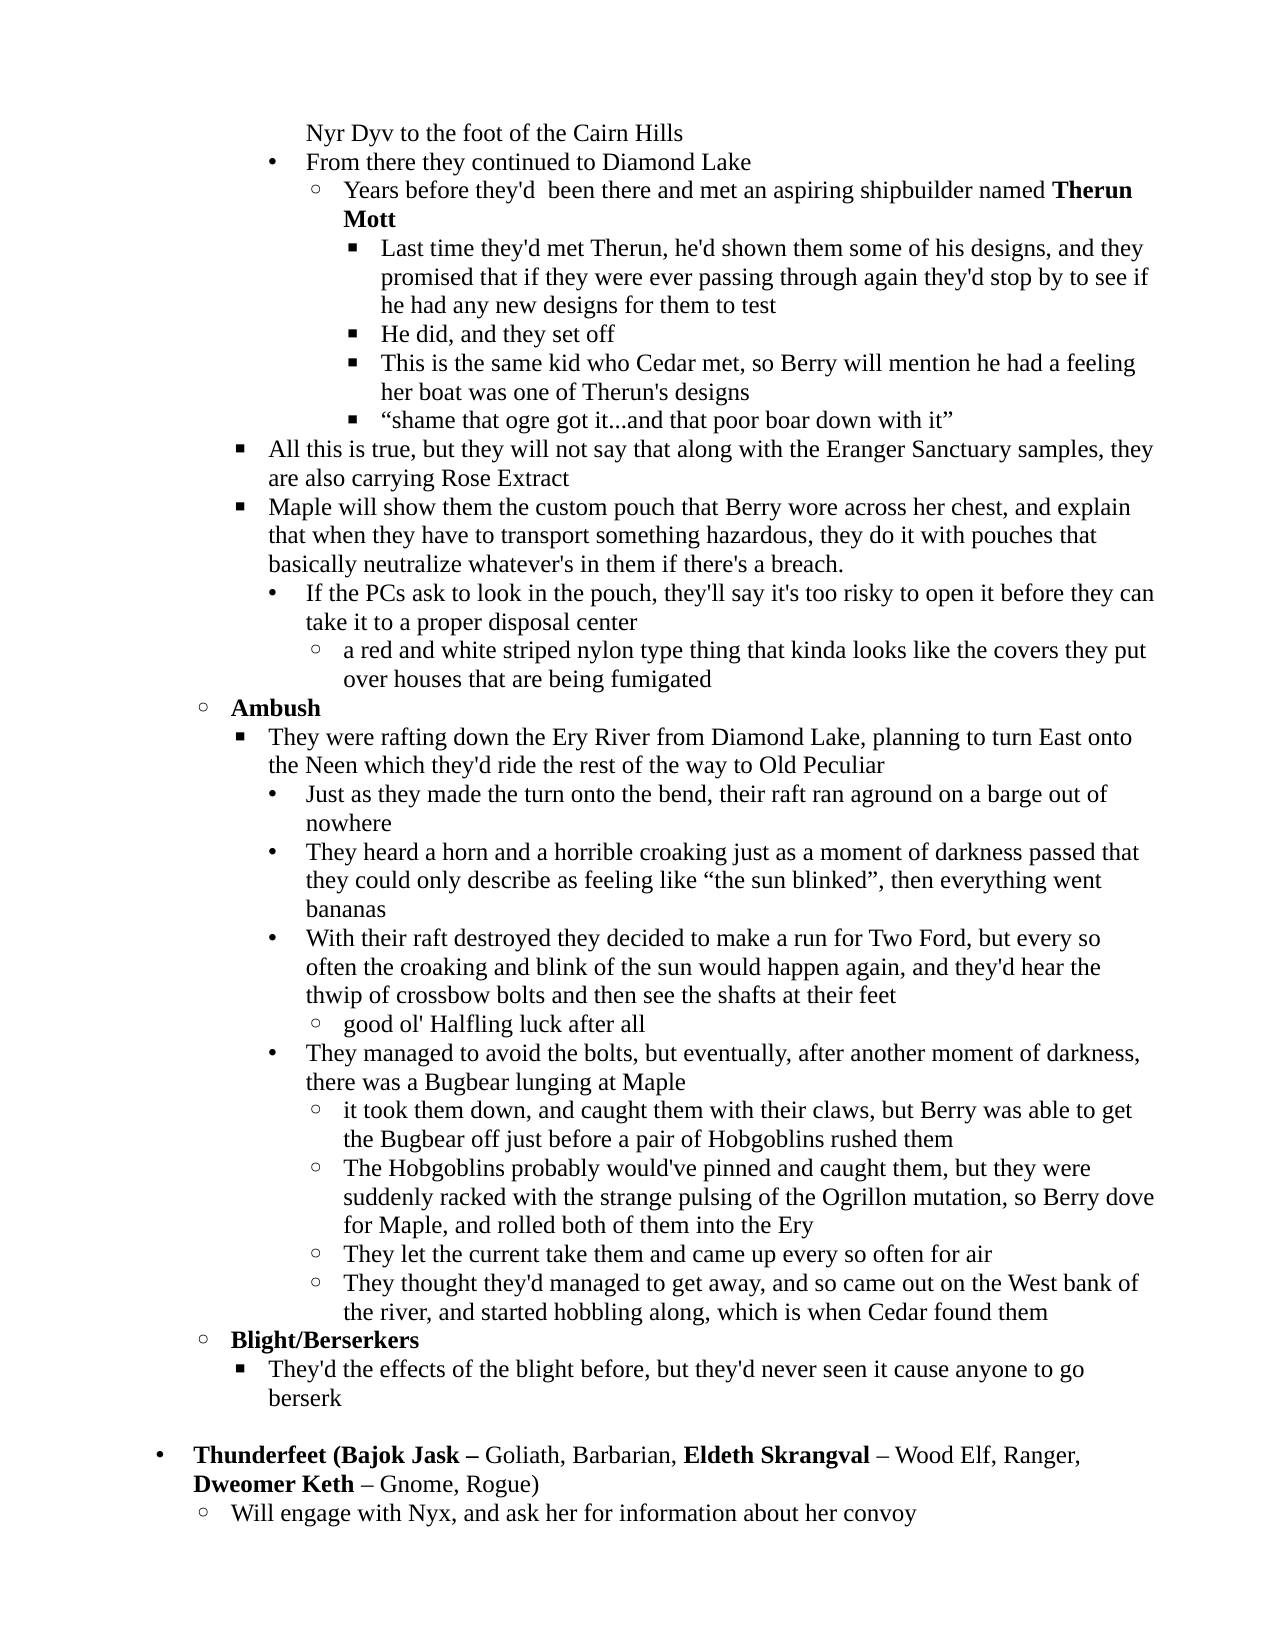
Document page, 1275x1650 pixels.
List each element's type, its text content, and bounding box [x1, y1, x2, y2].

list good ol' Halfling luck after all [306, 1009, 1157, 1038]
list This is the same kid who Cedar met, so Berry will mention he had a feeling her boat was one of Therun's designs [343, 348, 1157, 406]
list a red and white striped nylon type thing that kinda looks like the covers they put over houses that are being fumigated [306, 636, 1157, 693]
list Thunderfeet (Bajok Jask – Goliath, Barbarian, Eldeth Skrangval – Wood Elf, Ranger, Dweomer Keth – Gnome, Rogue) [156, 1441, 1157, 1498]
list They let the current take them and came up every so often for air [306, 1239, 1157, 1268]
list He did, and they set off [343, 319, 1157, 348]
list Years before they'd been there and met an aspiring shipbuilder named Therun Mott [306, 176, 1157, 233]
list From there they continued to Diamond Lake [268, 147, 1157, 176]
list Maple will show them the custom pouch that Berry wore across her chest, and explain that when they have to transport something hazardous, they do it with pouches that basically neutralize whatever's in them if there's a breach. [231, 492, 1157, 578]
list Last time they'd met Therun, he'd shown them some of his designs, and they promised that if they were ever passing through again they'd stop by to see if he had any new designs for them to test [343, 233, 1157, 319]
list it took them down, and caught them with their claws, but Berry was able to get the Bugbear off just before a pair of Hobgoblins rushed them [306, 1096, 1157, 1153]
list With their raft destroyed they decided to make a run for Two Ford, but every so often the croaking and blink of the sun would happen again, and they'd hear the thwip of crossbow bolts and then see the shafts at their feet [268, 923, 1157, 1009]
list “shame that ogre got it...and that poor boar down with it” [343, 406, 1157, 434]
list Nyr Dyv to the foot of the Cairn Hills [268, 118, 1157, 147]
list They thought they'd managed to get away, and so came out on the West bank of the river, and started hobbling along, which is when Cedar found them [306, 1268, 1157, 1326]
list Ambush [193, 693, 1157, 722]
list They managed to avoid the bolts, but eventually, after another moment of darkness, there was a Bugbear lunging at Maple [268, 1038, 1157, 1096]
list If the PCs ask to look in the pouch, they'll say it's too risky to open it before they can take it to a proper disposal center [268, 578, 1157, 636]
list All this is true, but they will not say that along with the Eranger Sanctuary samples, they are also carrying Rose Extract [231, 434, 1157, 492]
list They heard a horn and a horrible croaking just as a moment of darkness passed that they could only describe as feeling like “the sun blinked”, then everything went bananas [268, 837, 1157, 923]
list They were rafting down the Ery River from Diamond Lake, planning to turn East onto the Neen which they'd ride the rest of the way to Old Peculiar [231, 722, 1157, 779]
list They'd the effects of the blight before, but they'd never seen it cause anyone to go berserk [231, 1354, 1157, 1412]
list The Hobgoblins probably would've pinned and caught them, but they were suddenly racked with the strange pulsing of the Ogrillon mutation, so Berry dove for Maple, and rolled both of them into the Ery [306, 1153, 1157, 1239]
list Blight/Berserkers [193, 1326, 1157, 1354]
list Will engage with Nyx, and ask her for information about her convoy [193, 1498, 1157, 1527]
list Just as they made the turn onto the bend, their raft ran aground on a barge out of nowhere [268, 779, 1157, 837]
